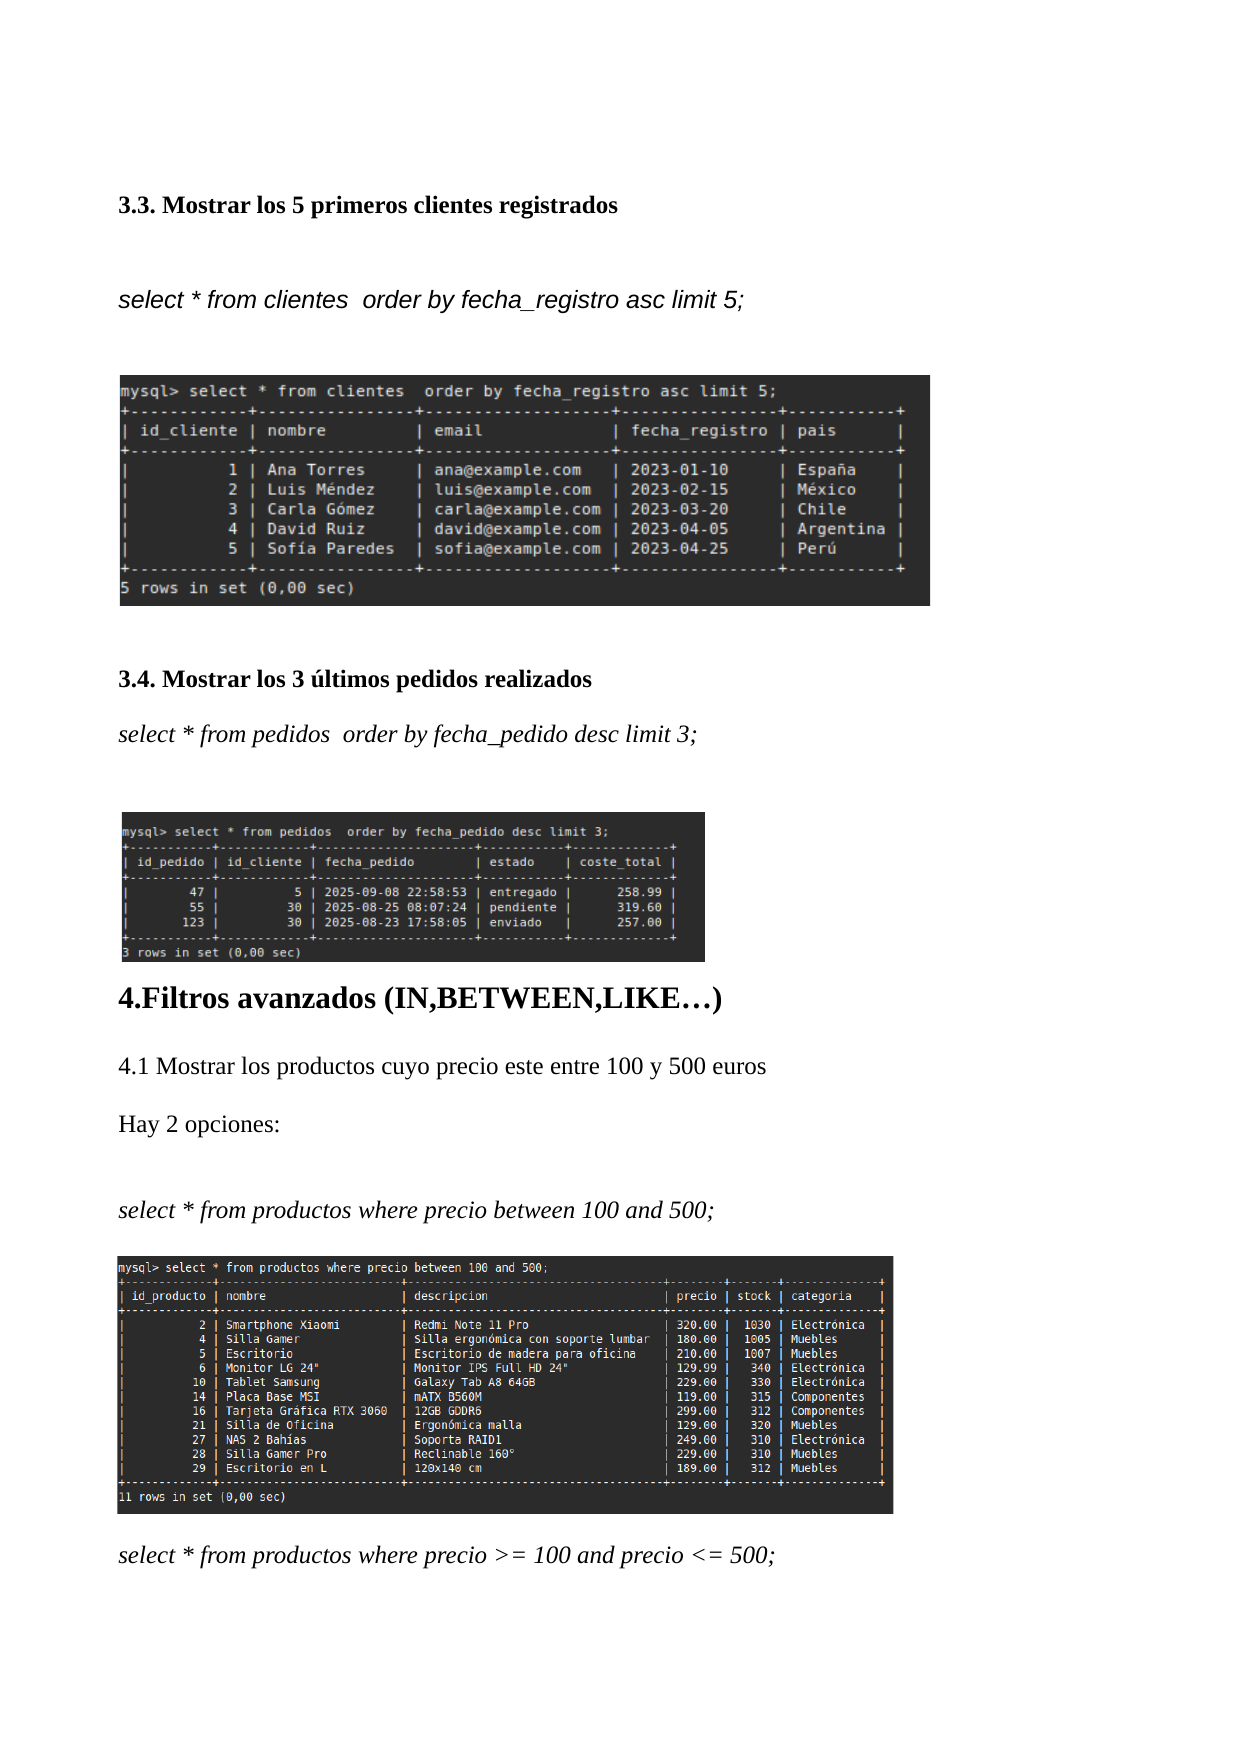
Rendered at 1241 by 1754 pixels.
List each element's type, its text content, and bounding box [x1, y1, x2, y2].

text select * from productos where precio between 100 and 500; [118, 1195, 1122, 1224]
text select * from productos where precio >= 100 and precio <= 500; [118, 1540, 1122, 1569]
picture [117, 1256, 894, 1514]
picture [119, 375, 931, 606]
text 4.1 Mostrar los productos cuyo precio este entre 100 y 500 euros [118, 1051, 1122, 1080]
text 4.Filtros avanzados (IN,BETWEEN,LIKE…) [118, 979, 1122, 1016]
text Hay 2 opciones: [118, 1109, 1122, 1138]
subtitle 3.4. Mostrar los 3 últimos pedidos realizados [118, 664, 1122, 692]
picture [121, 812, 705, 962]
text select * from clientes order by fecha_registro asc limit 5; [118, 285, 1122, 314]
subtitle select * from pedidos order by fecha_pedido desc limit 3; [118, 719, 1122, 748]
subtitle 3.3. Mostrar los 5 primeros clientes registrados [118, 190, 1122, 219]
